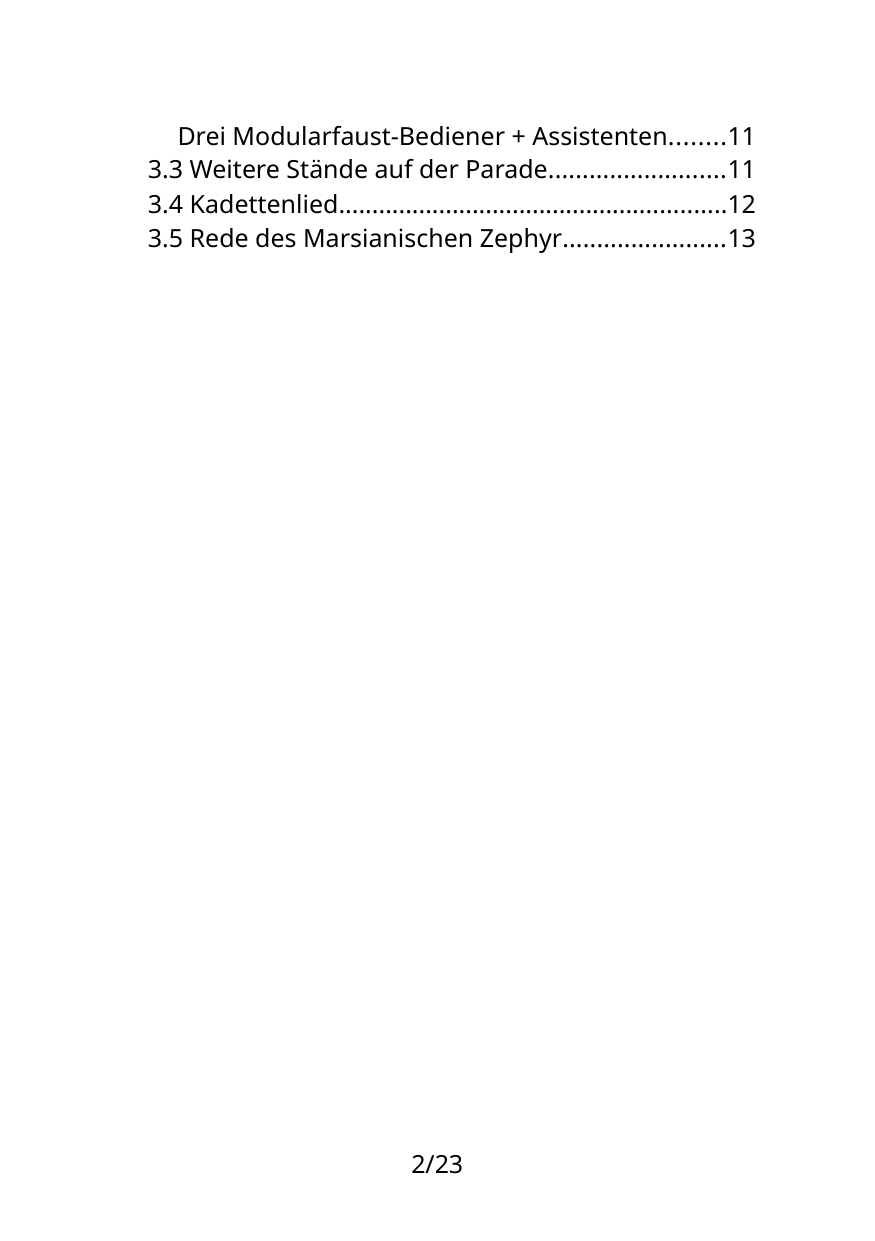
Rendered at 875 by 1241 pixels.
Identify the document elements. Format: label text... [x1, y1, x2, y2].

text 3.5 Rede des Marsianischen Zephyr 13 [148, 220, 756, 254]
text 3.3 Weitere Stände auf der Parade 11 [148, 152, 756, 186]
text Drei Modularfaust-Bediener + Assistenten 11 [177, 118, 756, 152]
text 3.4 Kadettenlied 12 [148, 186, 756, 220]
